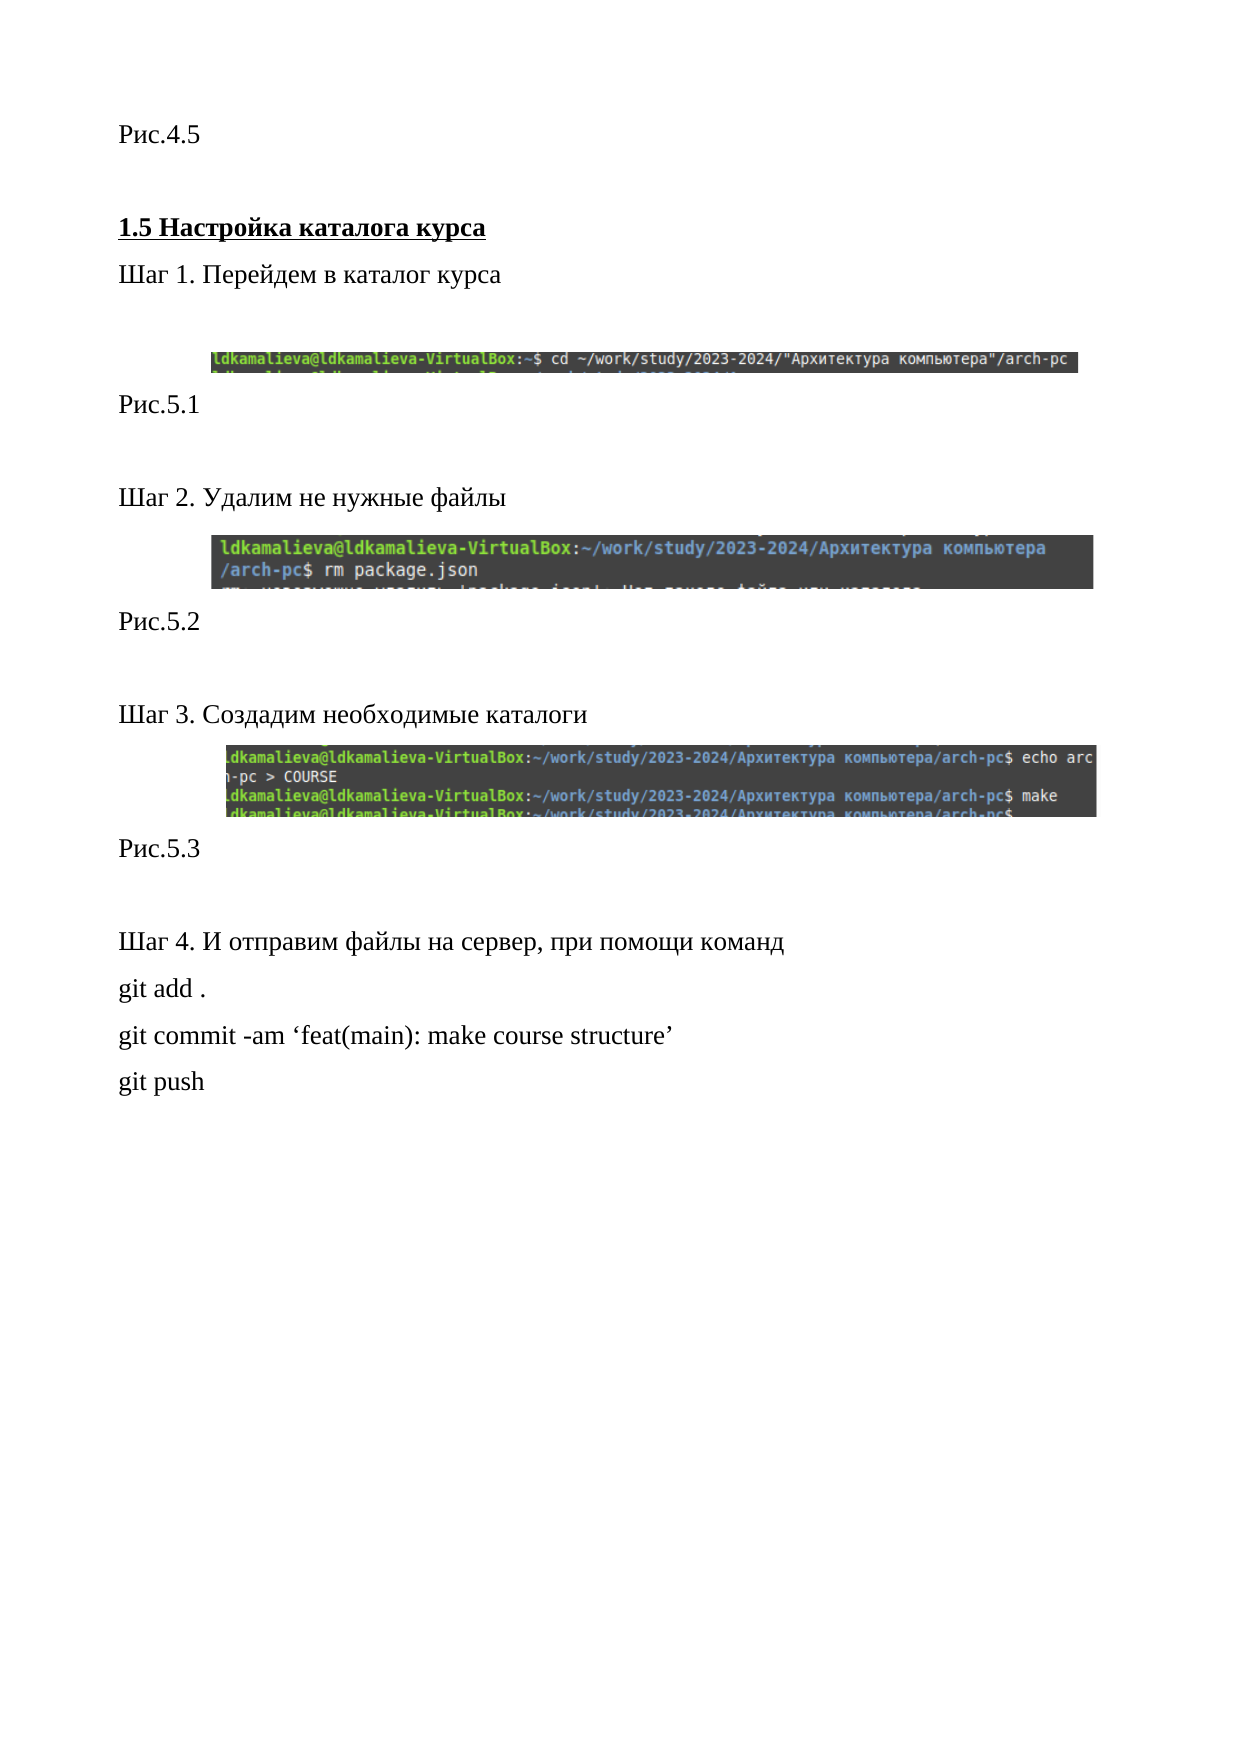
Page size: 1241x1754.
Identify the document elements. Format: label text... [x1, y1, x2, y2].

text Шаг 3. Создадим необходимые каталоги [118, 698, 1122, 729]
text Шаг 2. Удалим не нужные файлы [118, 481, 1122, 512]
text git add . [118, 972, 1122, 1003]
text Шаг 4. И отправим файлы на сервер, при помощи команд [118, 926, 1122, 957]
text Рис.5.1 [118, 351, 1122, 419]
text git push [118, 1066, 1122, 1097]
picture [211, 352, 1079, 373]
text Рис.5.3 [118, 745, 1122, 863]
text git commit -am ‘feat(main): make course structure’ [118, 1019, 1122, 1050]
text Шаг 1. Перейдем в каталог курса [118, 258, 1122, 289]
text Рис.5.2 [118, 528, 1122, 636]
text 1.5 Настройка каталога курса [118, 211, 1122, 243]
picture [211, 535, 1094, 589]
picture [226, 745, 1101, 817]
text Рис.4.5 [118, 118, 1122, 149]
